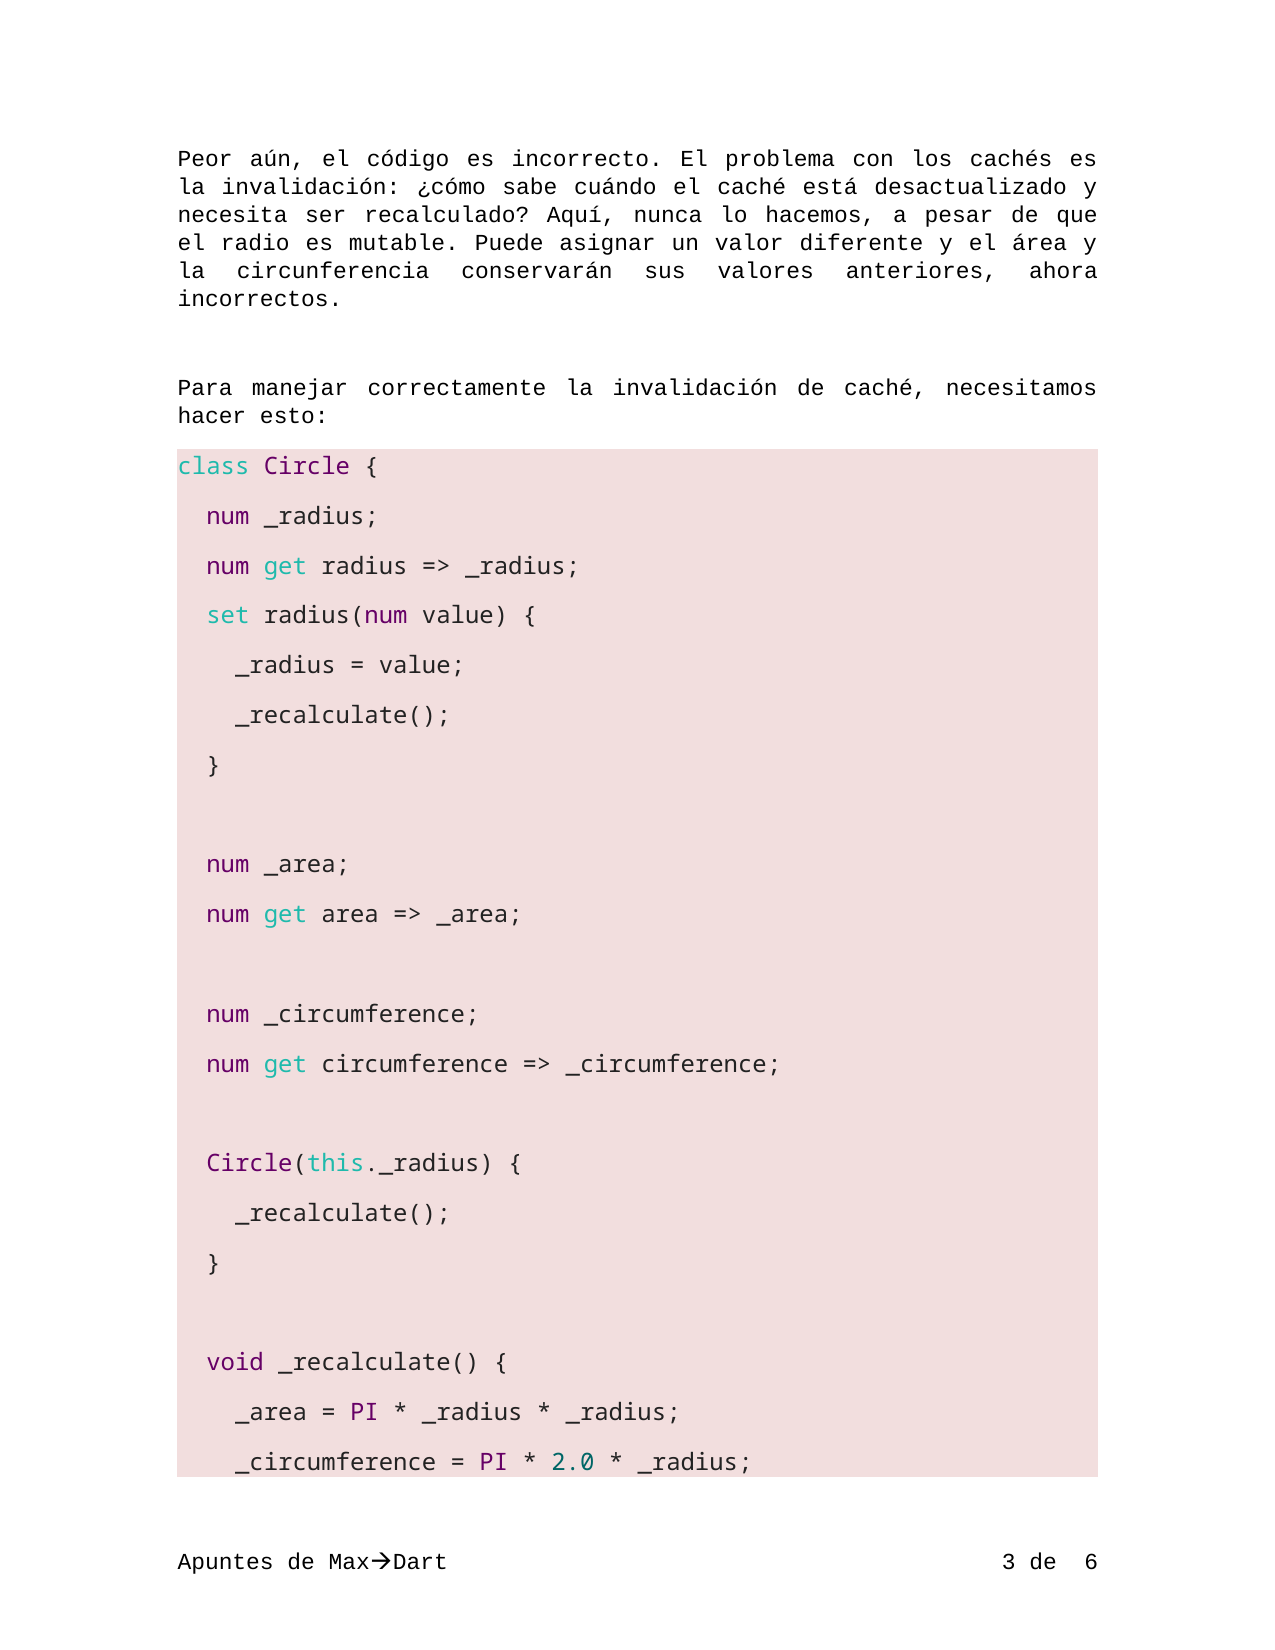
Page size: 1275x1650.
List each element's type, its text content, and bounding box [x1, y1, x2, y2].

text num _area; [177, 847, 1098, 880]
text Peor aún, el código es incorrecto. El problema con los cachés es la invalidación: ¿cómo sabe cuándo el caché está desactualizado y necesita ser recalculado? Aquí, nunca lo hacemos, a pesar de que el radio es mutable. Puede asignar un valor diferente y el área y la circunferencia conservarán sus valores anteriores, ahora incorrectos. [177, 148, 1098, 313]
text Circle(this._radius) { [177, 1146, 1098, 1178]
text } [177, 1246, 1098, 1278]
text _recalculate(); [177, 698, 1098, 730]
text _circumference = PI * 2.0 * _radius; [177, 1445, 1098, 1477]
text num get radius => _radius; [177, 548, 1098, 581]
text } [177, 748, 1098, 780]
text _radius = value; [177, 648, 1098, 681]
text num _radius; [177, 499, 1098, 531]
text _recalculate(); [177, 1196, 1098, 1228]
text _area = PI * _radius * _radius; [177, 1395, 1098, 1427]
text num _circumference; [177, 997, 1098, 1029]
text void _recalculate() { [177, 1345, 1098, 1378]
text num get circumference => _circumference; [177, 1046, 1098, 1079]
text class Circle { [177, 449, 1098, 481]
text num get area => _area; [177, 897, 1098, 929]
text set radius(num value) { [177, 598, 1098, 631]
text Para manejar correctamente la invalidación de caché, necesitamos hacer esto: [177, 376, 1098, 430]
